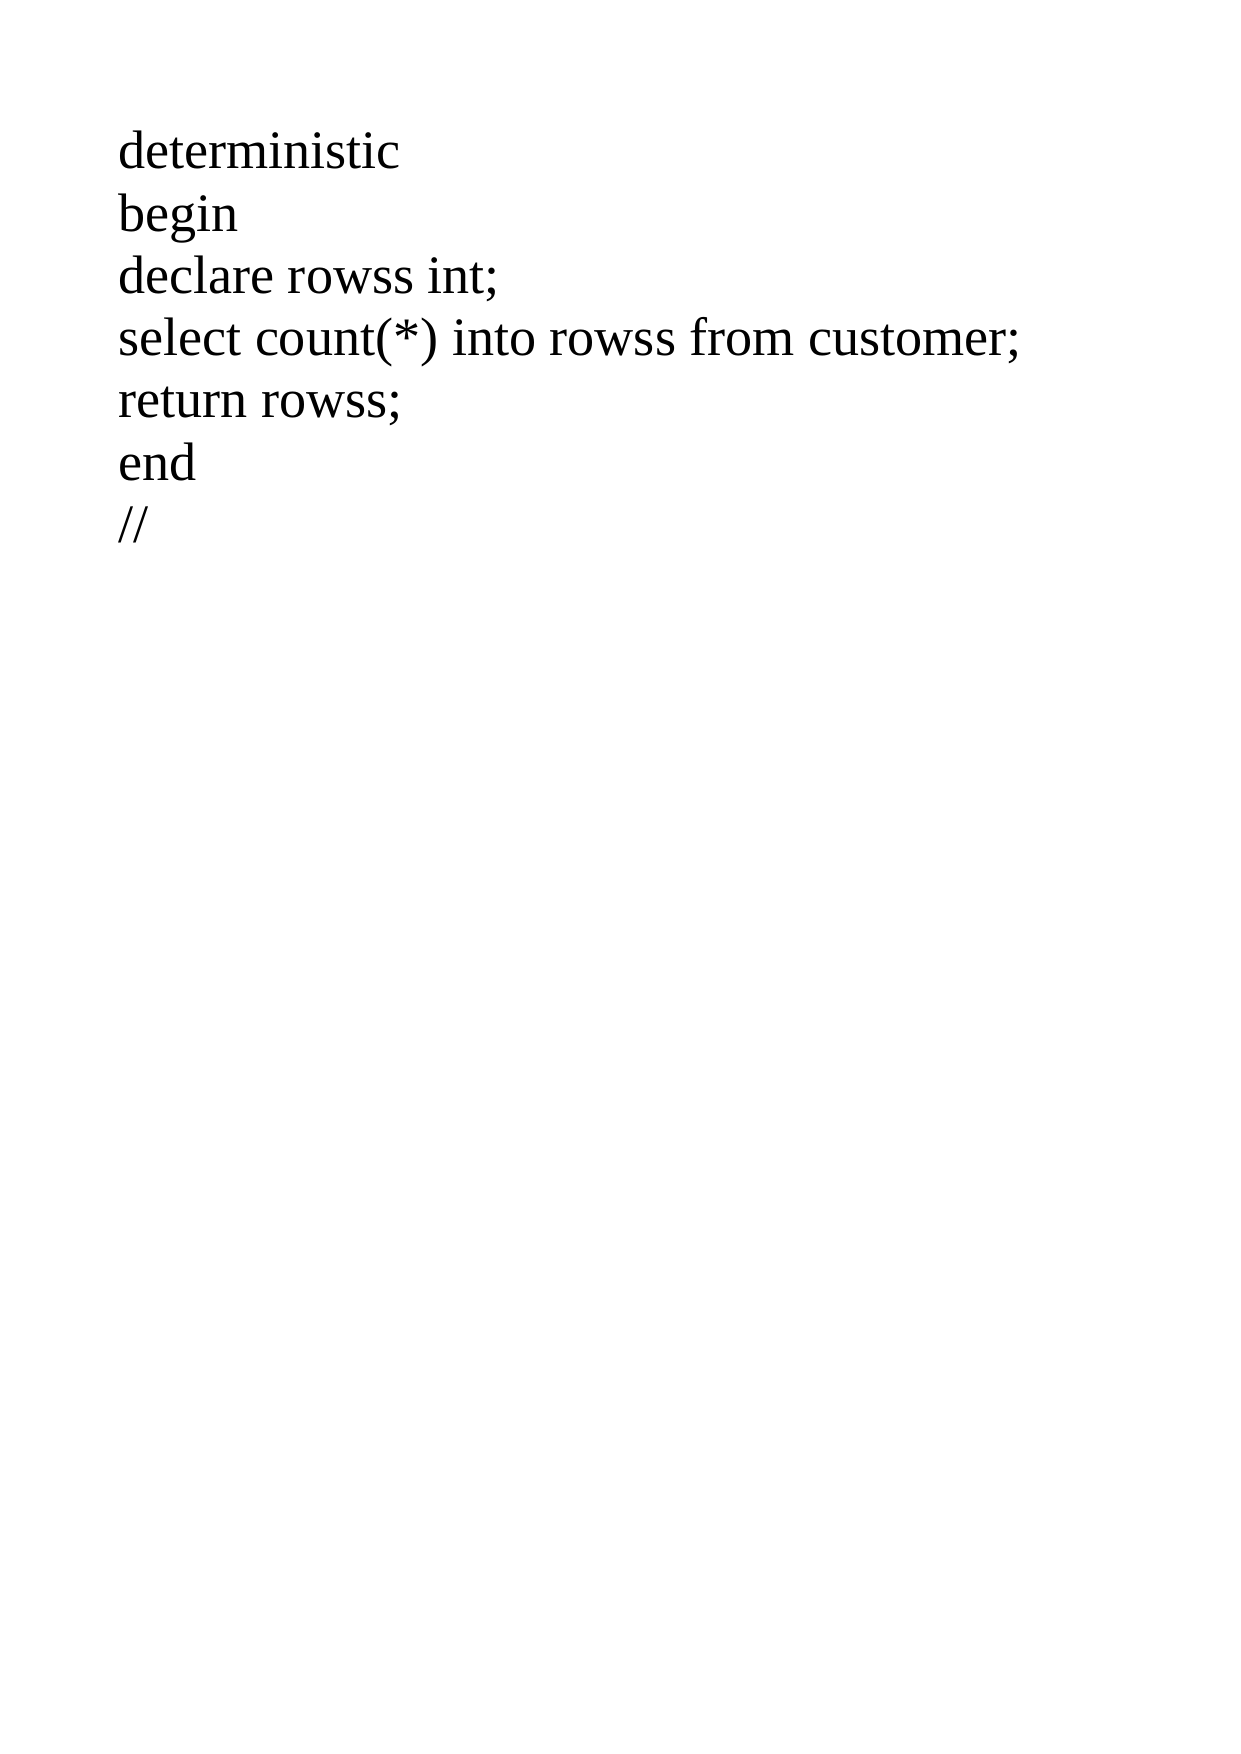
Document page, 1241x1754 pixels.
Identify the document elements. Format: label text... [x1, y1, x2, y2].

text end [118, 429, 1122, 492]
text declare rowss int; [118, 243, 1122, 305]
text begin [118, 180, 1122, 243]
text return rowss; [118, 367, 1122, 429]
text deterministic [118, 118, 1122, 180]
text // [118, 492, 1122, 554]
text select count(*) into rowss from customer; [118, 305, 1122, 367]
